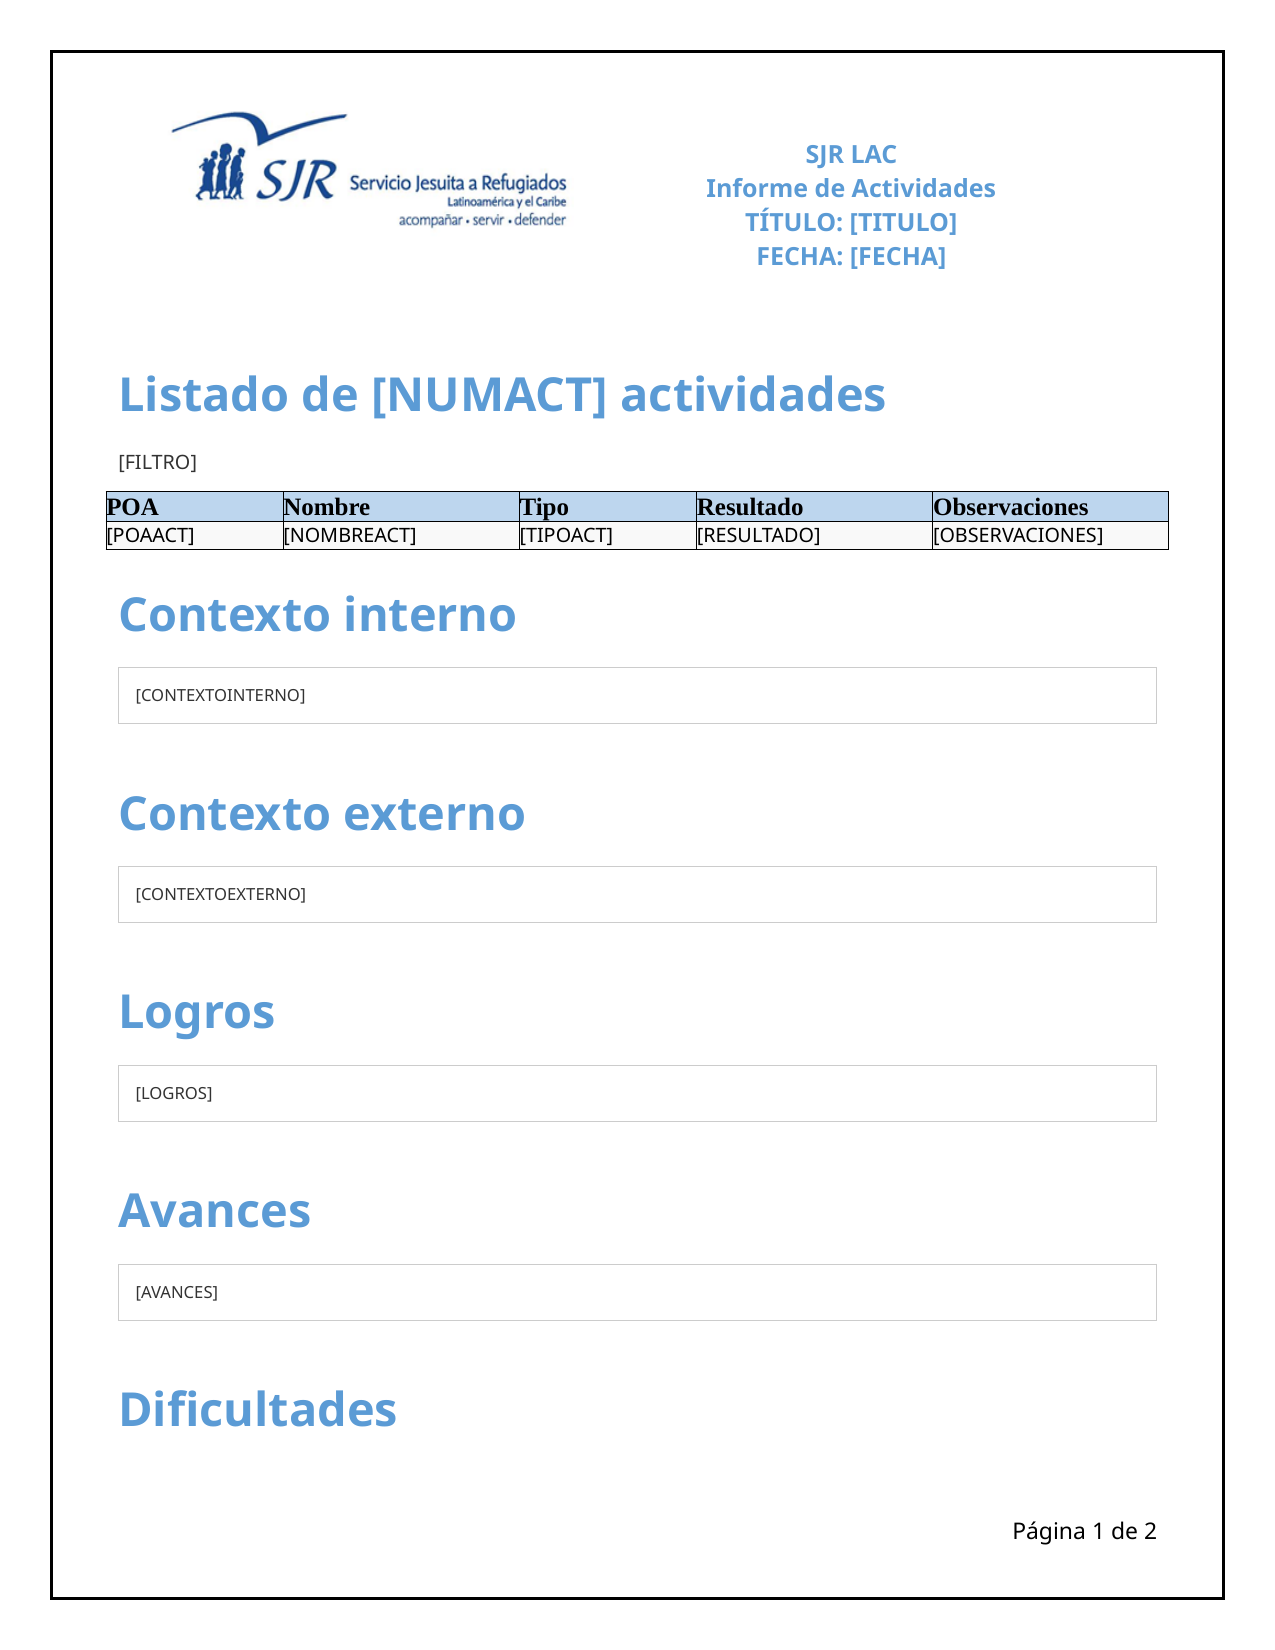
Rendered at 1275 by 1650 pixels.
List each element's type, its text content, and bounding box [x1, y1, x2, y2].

table_header Observaciones [933, 492, 1168, 521]
table_cell [POAACT] [107, 522, 283, 549]
picture [164, 102, 585, 250]
table_cell [RESULTADO] [697, 522, 932, 549]
text [CONTEXTOEXTERNO] [119, 867, 1156, 922]
text [AVANCES] [119, 1265, 1156, 1320]
table_header Tipo [520, 492, 696, 521]
subtitle Contexto interno [118, 581, 1157, 645]
table_header POA [107, 492, 283, 521]
subtitle Logros [118, 979, 1157, 1043]
subtitle Avances [118, 1178, 1157, 1241]
table_header Nombre [284, 492, 519, 521]
subtitle Listado de [NUMACT] actividades [118, 361, 1157, 425]
subtitle Contexto externo [118, 780, 1157, 844]
text [FILTRO] [118, 447, 1157, 475]
table_cell [TIPOACT] [520, 522, 696, 549]
table_cell [OBSERVACIONES] [933, 522, 1168, 549]
table_header Resultado [697, 492, 932, 521]
text [CONTEXTOINTERNO] [119, 668, 1156, 723]
table_cell [NOMBREACT] [284, 522, 519, 549]
subtitle Dificultades [118, 1376, 1157, 1440]
text [LOGROS] [119, 1066, 1156, 1121]
